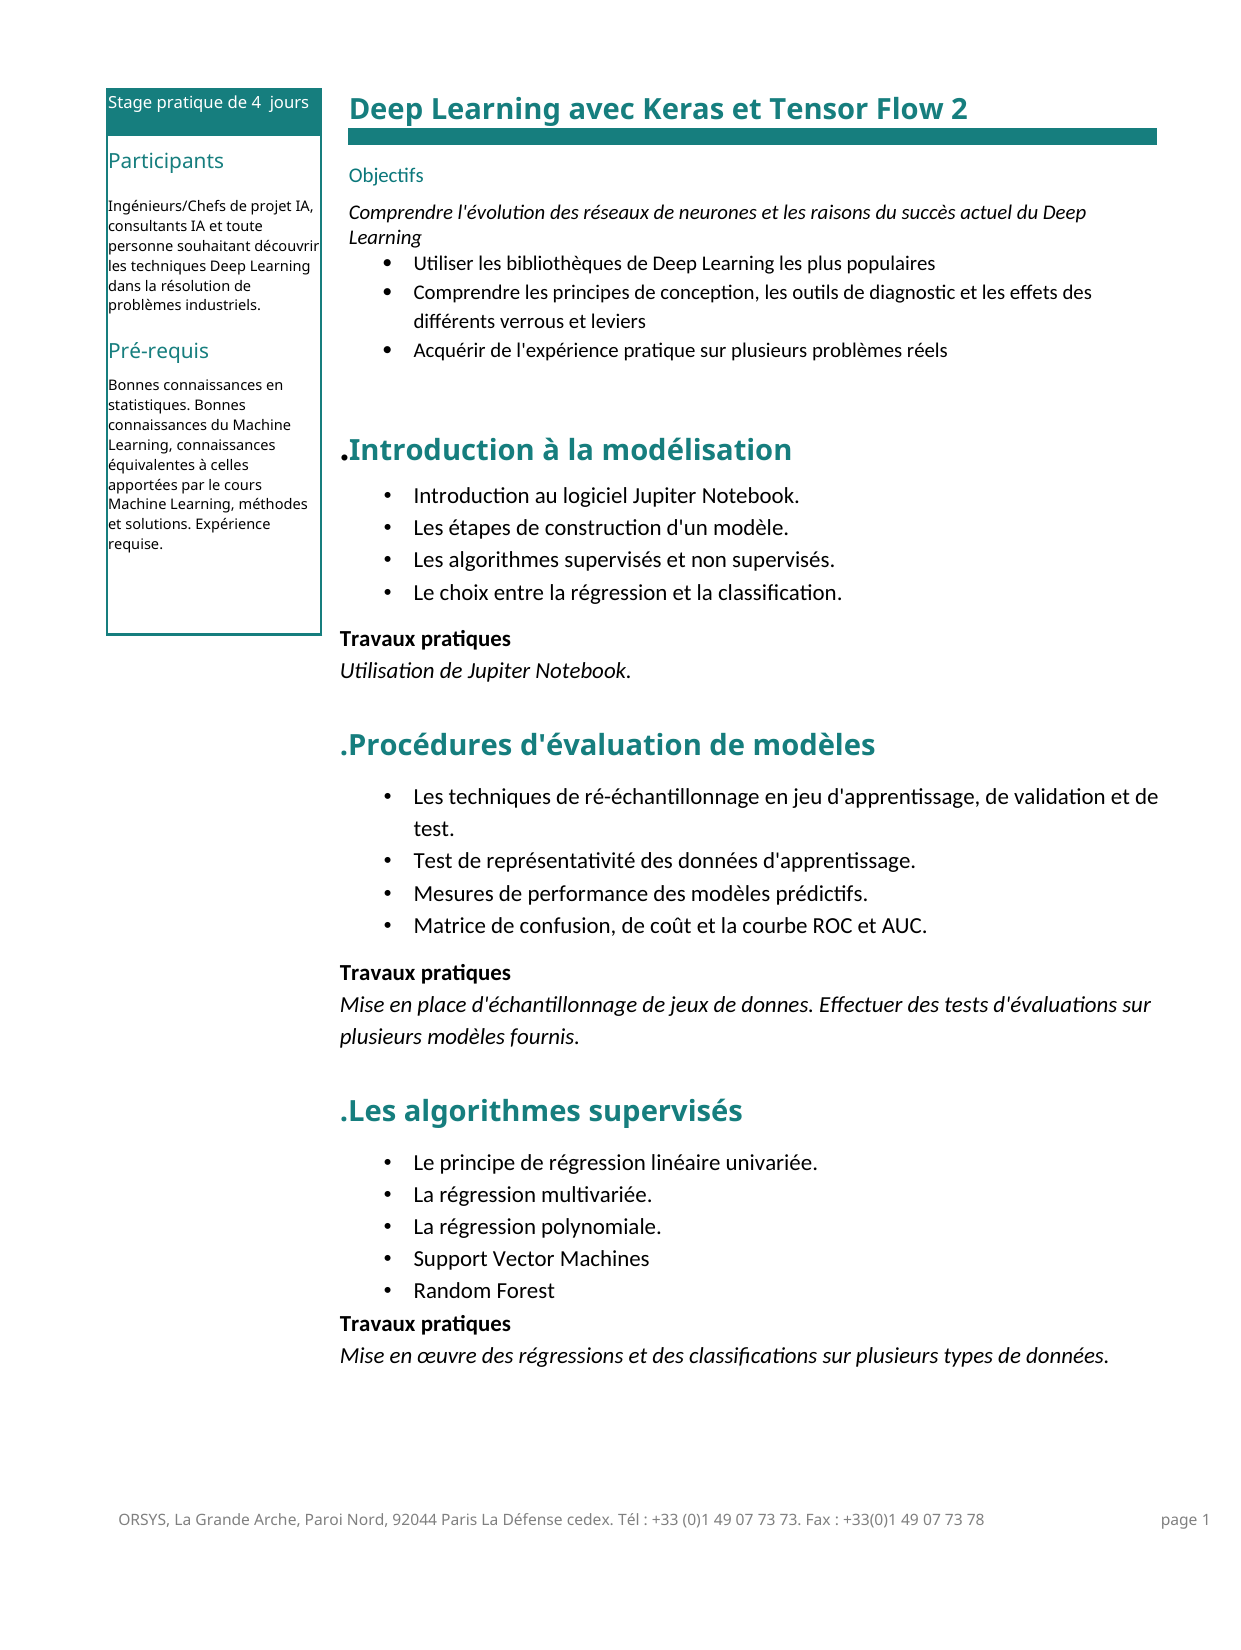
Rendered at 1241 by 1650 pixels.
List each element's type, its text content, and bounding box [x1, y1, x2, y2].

table_header Stage pratique de 4 jours Participants Ingénieurs/Chefs de projet IA, consultants IA et toute personne souhaitant découvrir les techniques Deep Learning dans la résolution de problèmes industriels. Pré-requis Bonnes connaissances en statistiques. Bonnes connaissances du Machine Learning, connaissances équivalentes à celles apportées par le cours Machine Learning, méthodes et solutions. Expérience requise. [89, 89, 339, 1481]
table_header Deep Learning avec Keras et Tensor Flow 2 Objectifs Comprendre l'évolution des réseaux de neurones et les raisons du succès actuel du Deep Learning Utiliser les bibliothèques de Deep Learning les plus populaires Comprendre les principes de conception, les outils de diagnostic et les effets des différents verrous et leviers Acquérir de l'expérience pratique sur plusieurs problèmes réels Introduction à la modélisation Introduction au logiciel Jupiter Notebook. Les étapes de construction d'un modèle. Les algorithmes supervisés et non supervisés. Le choix entre la régression et la classification. Travaux pratiques Utilisation de Jupiter Notebook. Procédures d'évaluation de modèles Les techniques de ré-échantillonnage en jeu d'apprentissage, de validation et de test. Test de représentativité des données d'apprentissage. Mesures de performance des modèles prédictifs. Matrice de confusion, de coût et la courbe ROC et AUC. Travaux pratiques Mise en place d'échantillonnage de jeux de donnes. Effectuer des tests d'évaluations sur plusieurs modèles fournis. Les algorithmes supervisés Le principe de régression linéaire univariée. La régression multivariée. La régression polynomiale. Support Vector Machines Random Forest Travaux pratiques Mise en œuvre des régressions et des classifications sur plusieurs types de données. Introduction à Tensorflow2 Concepts de base : tf.Variable, tf.GradientTape, tf.Module, tf.Tensor… Dimensionnalité et Tenseurs. Manipulation de matrices. Régression linéaire. Descente de gradient. Fournir des données à l’algorithme d’entraînement. Enregistrement et restauration des modèles. Visualisation de graphe et de courbes d’apprentissage. Démonstration Présentation des exemples de Machine Learning en classification et régression. Introduction aux réseaux de neurones artificiels Du biologique à l’artificiel. Entraînement d’un PMC (perceptron multicouche) avec Keras. Régler précisément les hyperparamètres d’un réseau de neurones avec Keras Tuner Entraînement de réseaux de neurones profonds Problèmes de disparition et d’explosion des gradients. Transfer Learning : réexploitation d’un réseau existant. Optimisateurs rapides. Éviter le sur-apprentissage grâce à la régularisation. Recommandations pratiques. Travaux pratiques Mise en œuvre d'un réseau de neurones à la manière du framework TensorFlow. Réseaux de neurones convolutifs Dimensionnalité des Tenseurs. L’architecture du cortex visuel. Couche de convolution. Couche de pooling. Architectures de CNN. Travaux pratiques Mise en œuvre des CNN en utilisant des jeux de données variés. Autoencodeurs Représentations efficaces des données. ACP avec un autoencodeur linéaire sous-complet. Autoencodeurs débruiteurs. Autoencodeurs de régularisation. Détection d’anomalie Travaux pratiques Mise en œuvre d'autoencodeurs en utilisant des jeux de données variés. Traitement automatique du langage naturel Représentation vectorielle des textes. Pondération TF-IDF. Word2Vec. Classification de documents. Réseaux de neurones récurrents Dimensionnalité des Tenseurs. Neurones récurrents. RNR de base avec TensorFlow. Entraîner des RNR. RNR profonds. Cellule LSTM. Cellule GRU. Travaux pratiques Mise en œuvre des RNN en utilisant des jeux de données variés. [340, 89, 1166, 1481]
